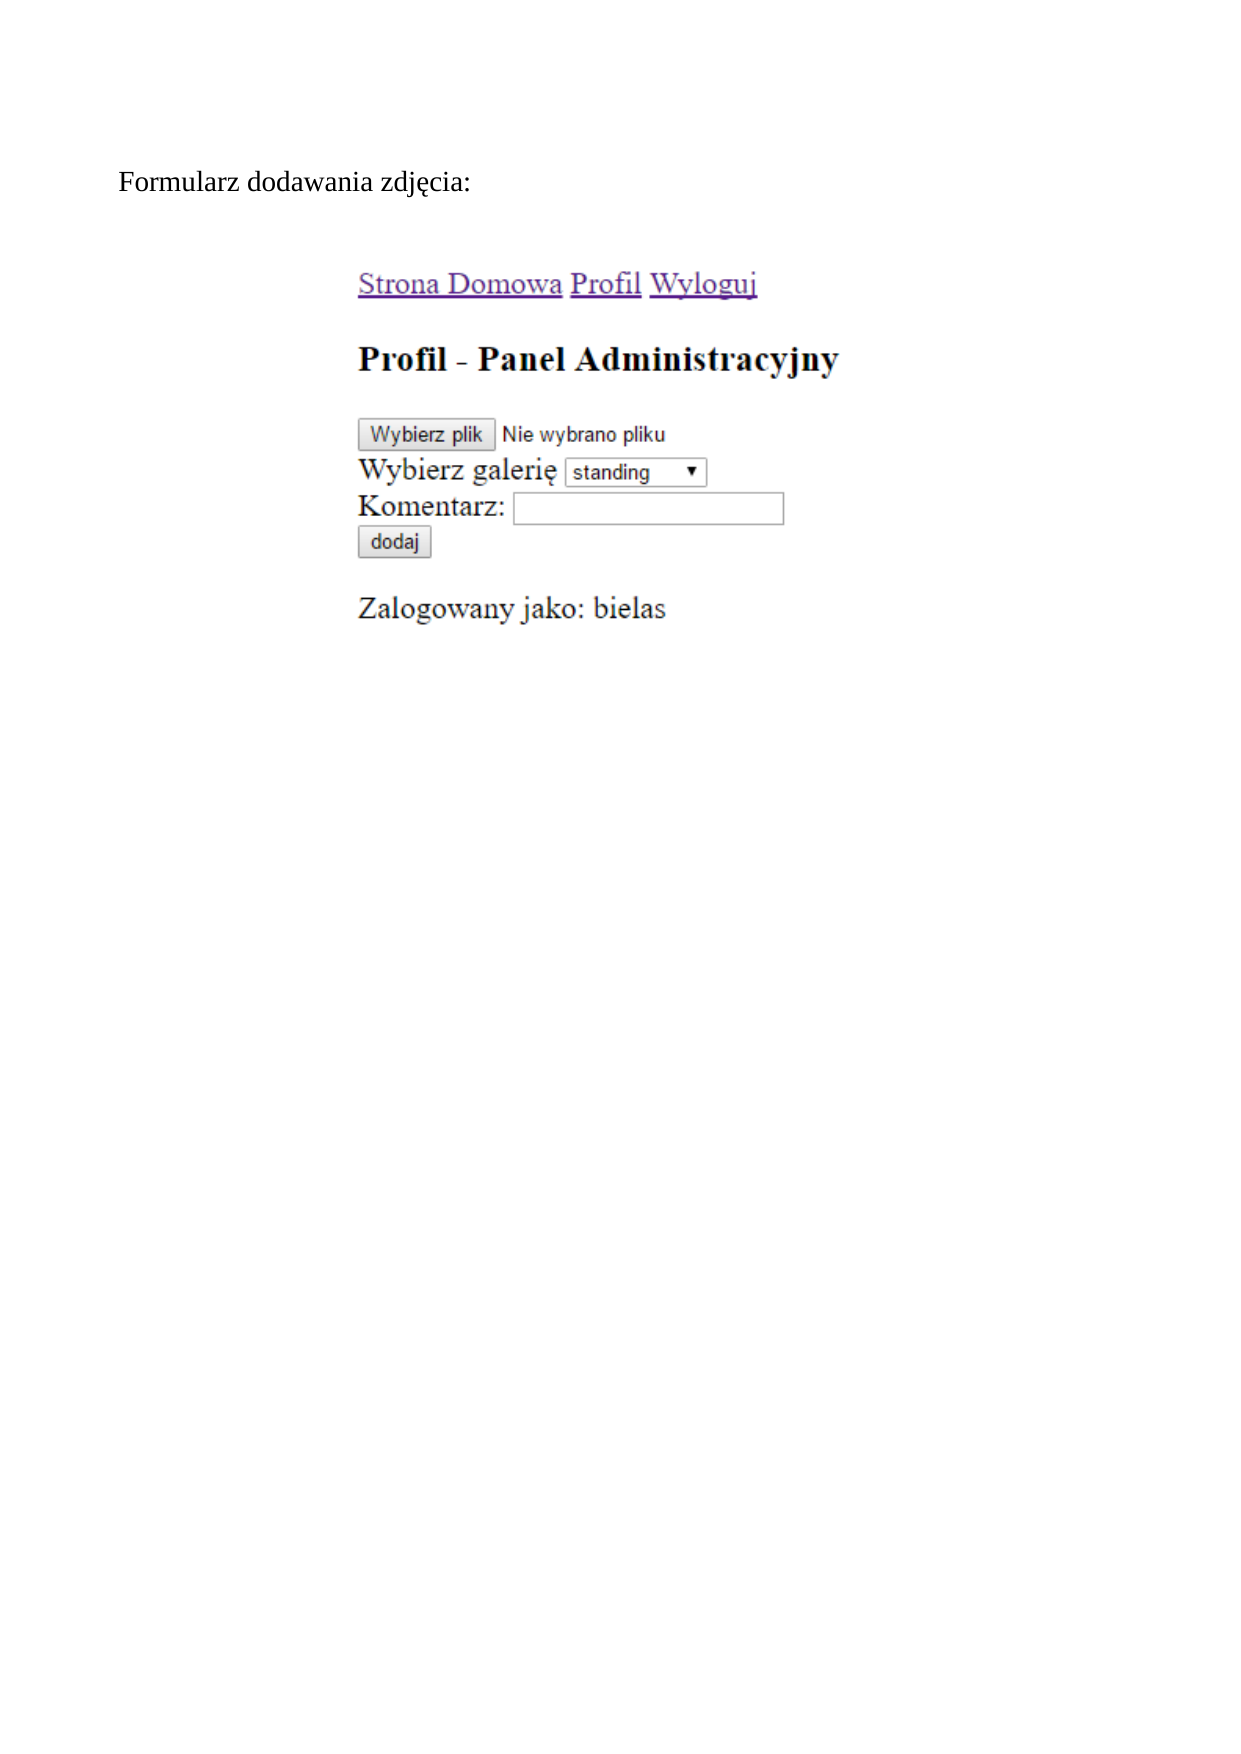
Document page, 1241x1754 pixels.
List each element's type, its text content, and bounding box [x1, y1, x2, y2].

text Formularz dodawania zdjęcia: [118, 164, 1122, 198]
